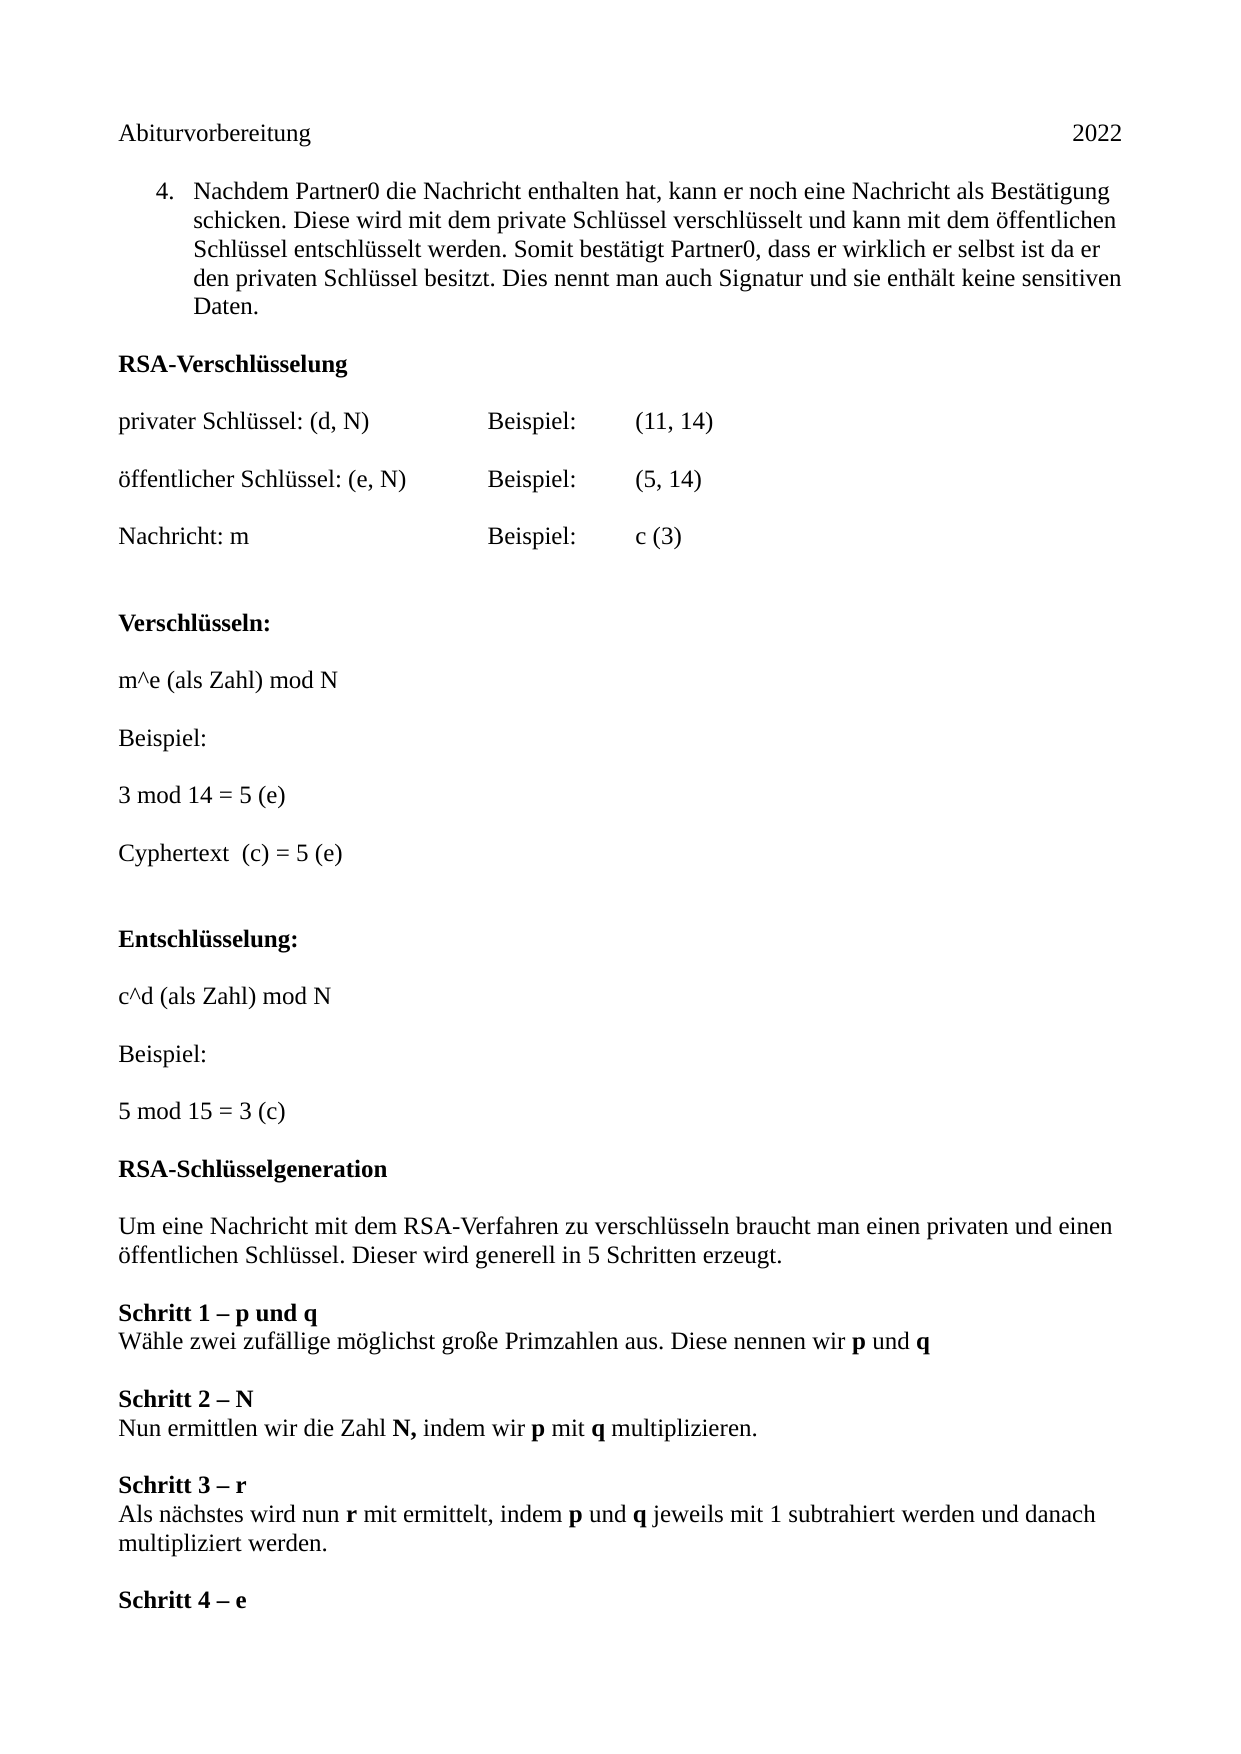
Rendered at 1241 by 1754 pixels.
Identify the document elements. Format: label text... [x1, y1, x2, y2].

list Nachdem Partner0 die Nachricht enthalten hat, kann er noch eine Nachricht als Bestätigung schicken. Diese wird mit dem private Schlüssel verschlüsselt und kann mit dem öffentlichen Schlüssel entschlüsselt werden. Somit bestätigt Partner0, dass er wirklich er selbst ist da er den privaten Schlüssel besitzt. Dies nennt man auch Signatur und sie enthält keine sensitiven Daten. [156, 176, 1122, 320]
text Entschlüsselung: [118, 924, 1122, 953]
text Nun ermittlen wir die Zahl N, indem wir p mit q multiplizieren. [118, 1413, 1122, 1441]
text Schritt 4 – e [118, 1585, 1122, 1614]
text Cyphertext (c) = 5 (e) [118, 838, 1122, 866]
text Beispiel: [118, 1039, 1122, 1068]
text privater Schlüssel: (d, N) Beispiel: (11, 14) [118, 406, 1122, 435]
text RSA-Verschlüsselung [118, 349, 1122, 378]
text 3 mod 14 = 5 (e) [118, 780, 1122, 809]
text öffentlicher Schlüssel: (e, N) Beispiel: (5, 14) [118, 464, 1122, 493]
text RSA-Schlüsselgeneration [118, 1154, 1122, 1183]
text Als nächstes wird nun r mit ermittelt, indem p und q jeweils mit 1 subtrahiert werden und danach multipliziert werden. [118, 1499, 1122, 1556]
text m^e (als Zahl) mod N [118, 665, 1122, 694]
text Wähle zwei zufällige möglichst große Primzahlen aus. Diese nennen wir p und q [118, 1326, 1122, 1355]
text 5 mod 15 = 3 (c) [118, 1096, 1122, 1125]
text Um eine Nachricht mit dem RSA-Verfahren zu verschlüsseln braucht man einen privaten und einen öffentlichen Schlüssel. Dieser wird generell in 5 Schritten erzeugt. [118, 1211, 1122, 1269]
text Nachricht: m Beispiel: c (3) [118, 521, 1122, 550]
text Schritt 1 – p und q [118, 1298, 1122, 1326]
text Schritt 3 – r [118, 1470, 1122, 1499]
text c^d (als Zahl) mod N [118, 981, 1122, 1010]
text Schritt 2 – N [118, 1384, 1122, 1413]
text Verschlüsseln: [118, 608, 1122, 636]
text Beispiel: [118, 723, 1122, 751]
